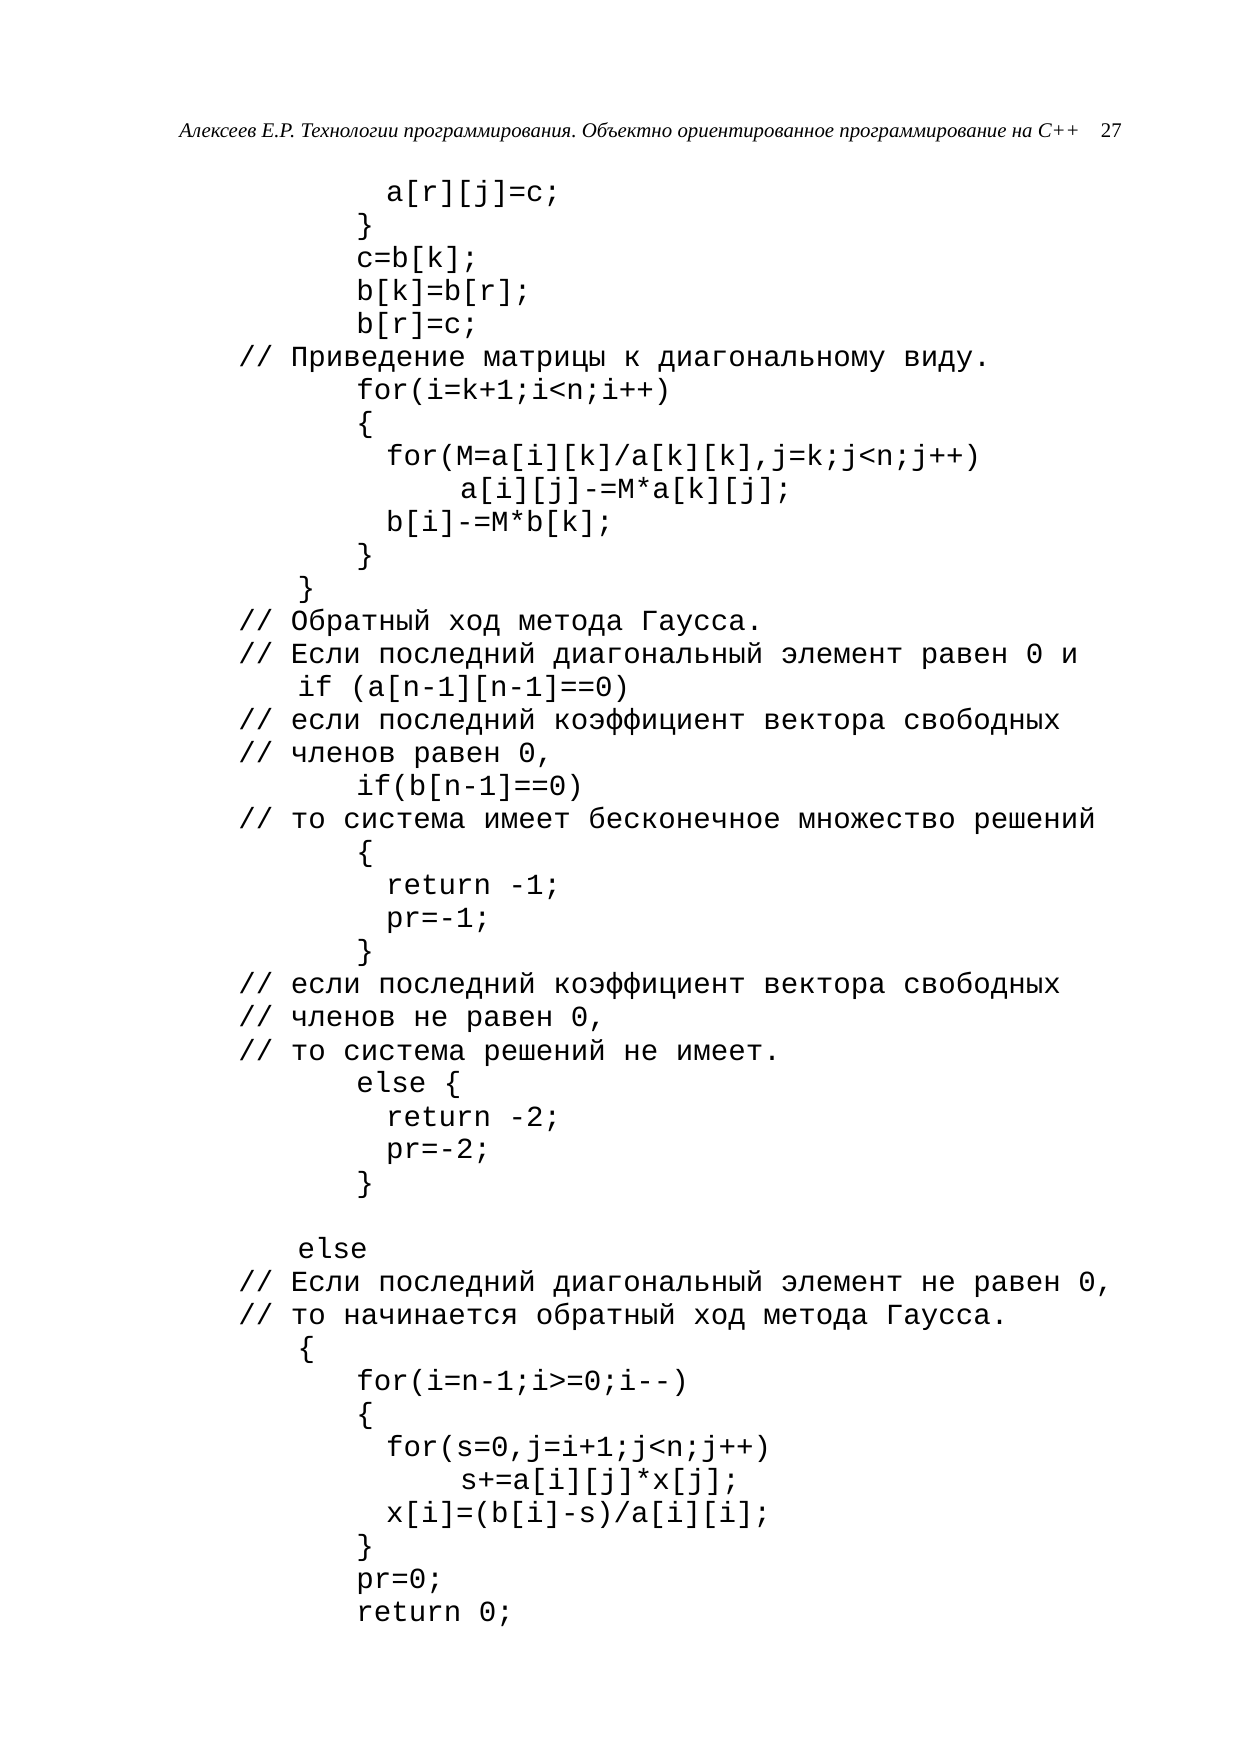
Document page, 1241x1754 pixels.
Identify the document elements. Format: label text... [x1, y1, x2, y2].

text // то начинается обратный ход метода Гаусса. [238, 1300, 1121, 1333]
text s+=a[i][j]*x[j]; [238, 1465, 1121, 1498]
text // то система решений не имеет. [238, 1036, 1121, 1069]
text a[i][j]-=M*a[k][j]; [238, 474, 1121, 507]
text { [238, 1399, 1121, 1432]
text pr=-2; [238, 1135, 1121, 1168]
text for(i=n-1;i>=0;i--) [238, 1366, 1121, 1399]
text b[k]=b[r]; [238, 276, 1121, 309]
text // если последний коэффициент вектора свободных [238, 969, 1121, 1003]
text } [238, 540, 1121, 573]
text return -1; [238, 871, 1121, 903]
text } [238, 1168, 1121, 1201]
text // Если последний диагональный элемент не равен 0, [238, 1267, 1121, 1300]
text if (a[n-1][n-1]==0) [238, 672, 1121, 705]
text } [238, 1531, 1121, 1564]
text return 0; [238, 1597, 1121, 1630]
text for(i=k+1;i<n;i++) [238, 375, 1121, 408]
text // Обратный ход метода Гаусса. [238, 606, 1121, 639]
text else [238, 1234, 1121, 1267]
text for(s=0,j=i+1;j<n;j++) [238, 1432, 1121, 1465]
text // Если последний диагональный элемент равен 0 и [238, 639, 1121, 672]
text if(b[n-1]==0) [238, 771, 1121, 804]
text b[i]-=M*b[k]; [238, 507, 1121, 540]
text else { [238, 1069, 1121, 1102]
text // членов не равен 0, [238, 1003, 1121, 1036]
text } [238, 937, 1121, 969]
text { [238, 837, 1121, 871]
text for(M=a[i][k]/a[k][k],j=k;j<n;j++) [238, 441, 1121, 474]
text { [238, 408, 1121, 441]
text } [238, 573, 1121, 606]
text // то система имеет бесконечное множество решений [238, 804, 1121, 837]
text // членов равен 0, [238, 738, 1121, 771]
text a[r][j]=c; [238, 177, 1121, 210]
text // Приведение матрицы к диагональному виду. [238, 342, 1121, 375]
text pr=0; [238, 1564, 1121, 1597]
text b[r]=c; [238, 309, 1121, 342]
text pr=-1; [238, 903, 1121, 937]
text { [238, 1333, 1121, 1366]
text return -2; [238, 1102, 1121, 1135]
text } [238, 210, 1121, 243]
text // если последний коэффициент вектора свободных [238, 705, 1121, 738]
text c=b[k]; [238, 243, 1121, 276]
text x[i]=(b[i]-s)/a[i][i]; [238, 1498, 1121, 1531]
